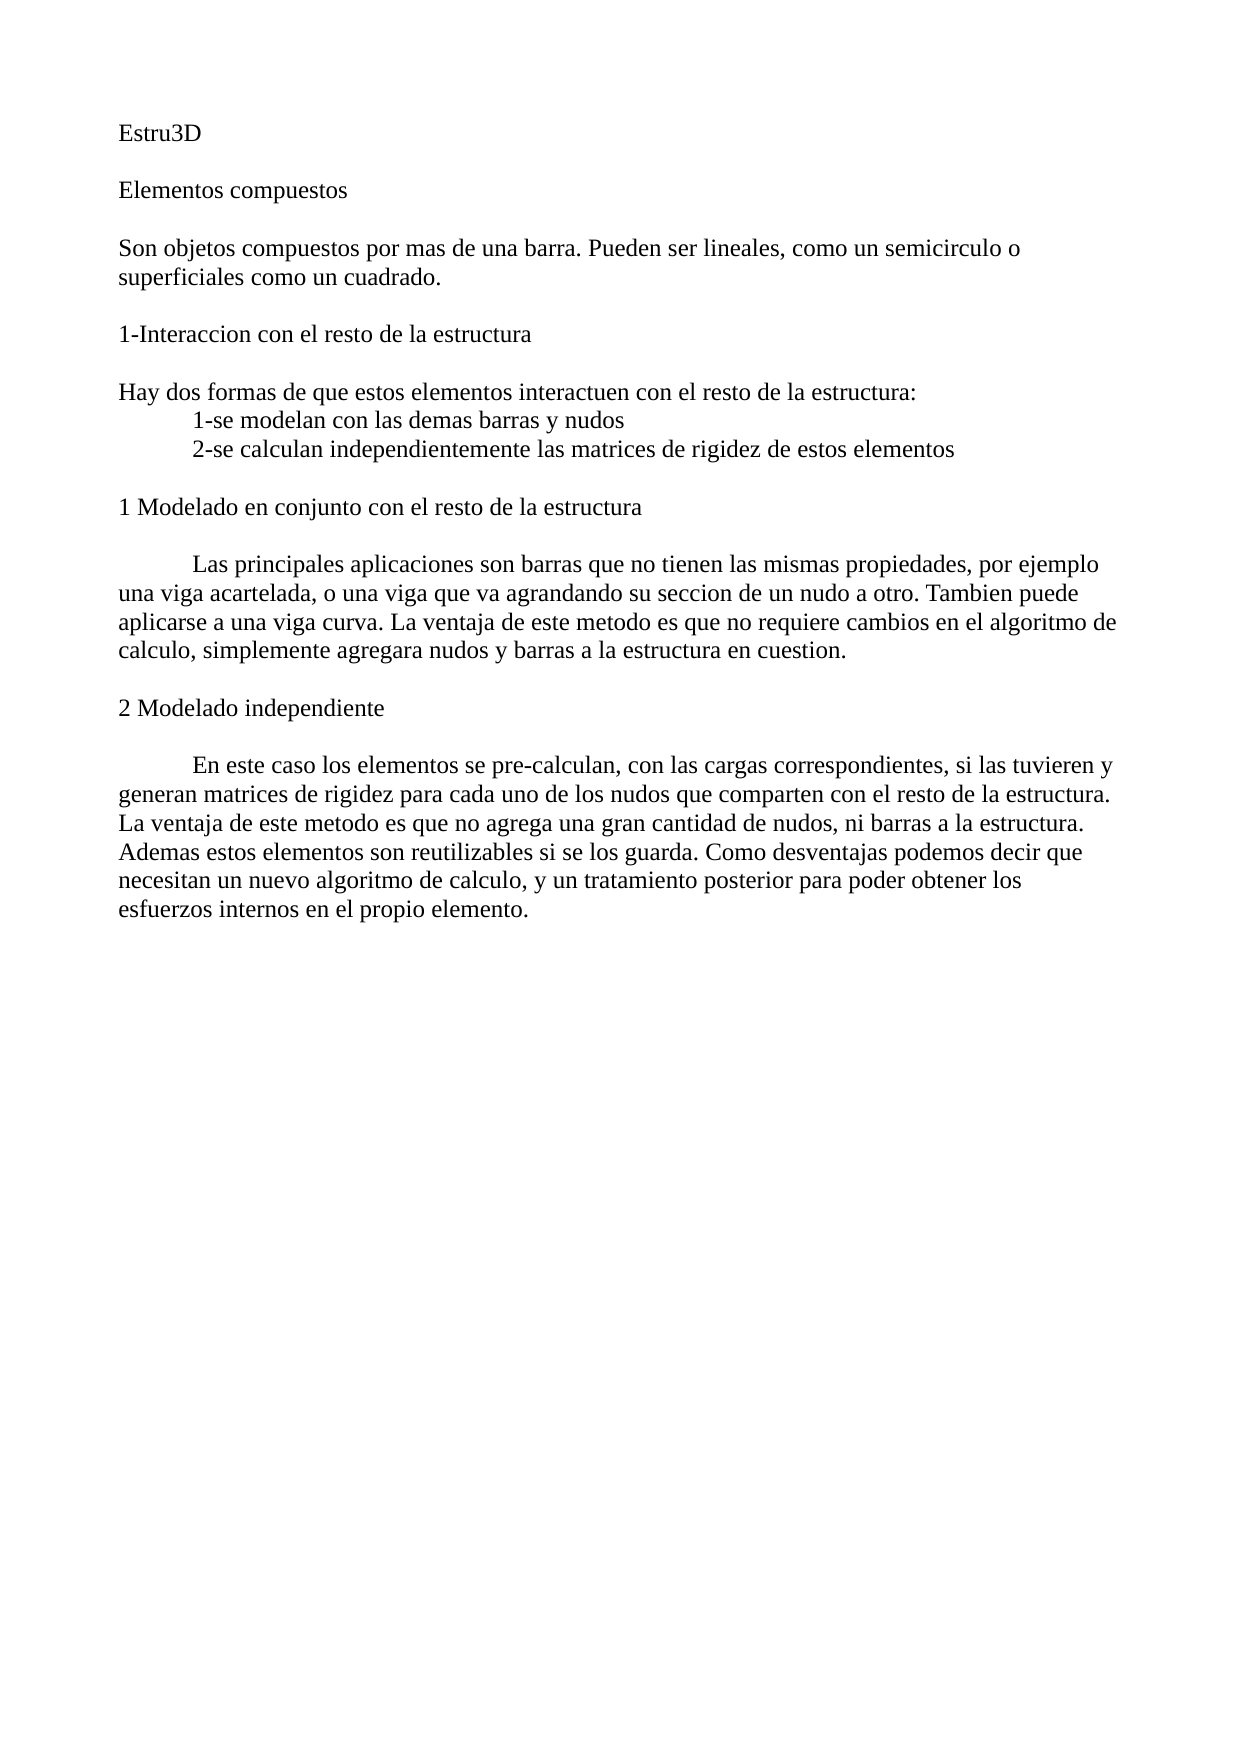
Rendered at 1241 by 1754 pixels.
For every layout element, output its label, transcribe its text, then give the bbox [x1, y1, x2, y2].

text 1-Interaccion con el resto de la estructura [118, 319, 1122, 348]
text 1 Modelado en conjunto con el resto de la estructura [118, 492, 1122, 521]
text En este caso los elementos se pre-calculan, con las cargas correspondientes, si las tuvieren y generan matrices de rigidez para cada uno de los nudos que comparten con el resto de la estructura. La ventaja de este metodo es que no agrega una gran cantidad de nudos, ni barras a la estructura. Ademas estos elementos son reutilizables si se los guarda. Como desventajas podemos decir que necesitan un nuevo algoritmo de calculo, y un tratamiento posterior para poder obtener los esfuerzos internos en el propio elemento. [118, 751, 1122, 923]
text Hay dos formas de que estos elementos interactuen con el resto de la estructura: [118, 377, 1122, 406]
text 2-se calculan independientemente las matrices de rigidez de estos elementos [118, 434, 1122, 463]
text Son objetos compuestos por mas de una barra. Pueden ser lineales, como un semicirculo o superficiales como un cuadrado. [118, 233, 1122, 291]
text 1-se modelan con las demas barras y nudos [118, 406, 1122, 434]
text 2 Modelado independiente [118, 693, 1122, 722]
text Las principales aplicaciones son barras que no tienen las mismas propiedades, por ejemplo una viga acartelada, o una viga que va agrandando su seccion de un nudo a otro. Tambien puede aplicarse a una viga curva. La ventaja de este metodo es que no requiere cambios en el algoritmo de calculo, simplemente agregara nudos y barras a la estructura en cuestion. [118, 549, 1122, 664]
text Elementos compuestos [118, 176, 1122, 204]
text Estru3D [118, 118, 1122, 147]
